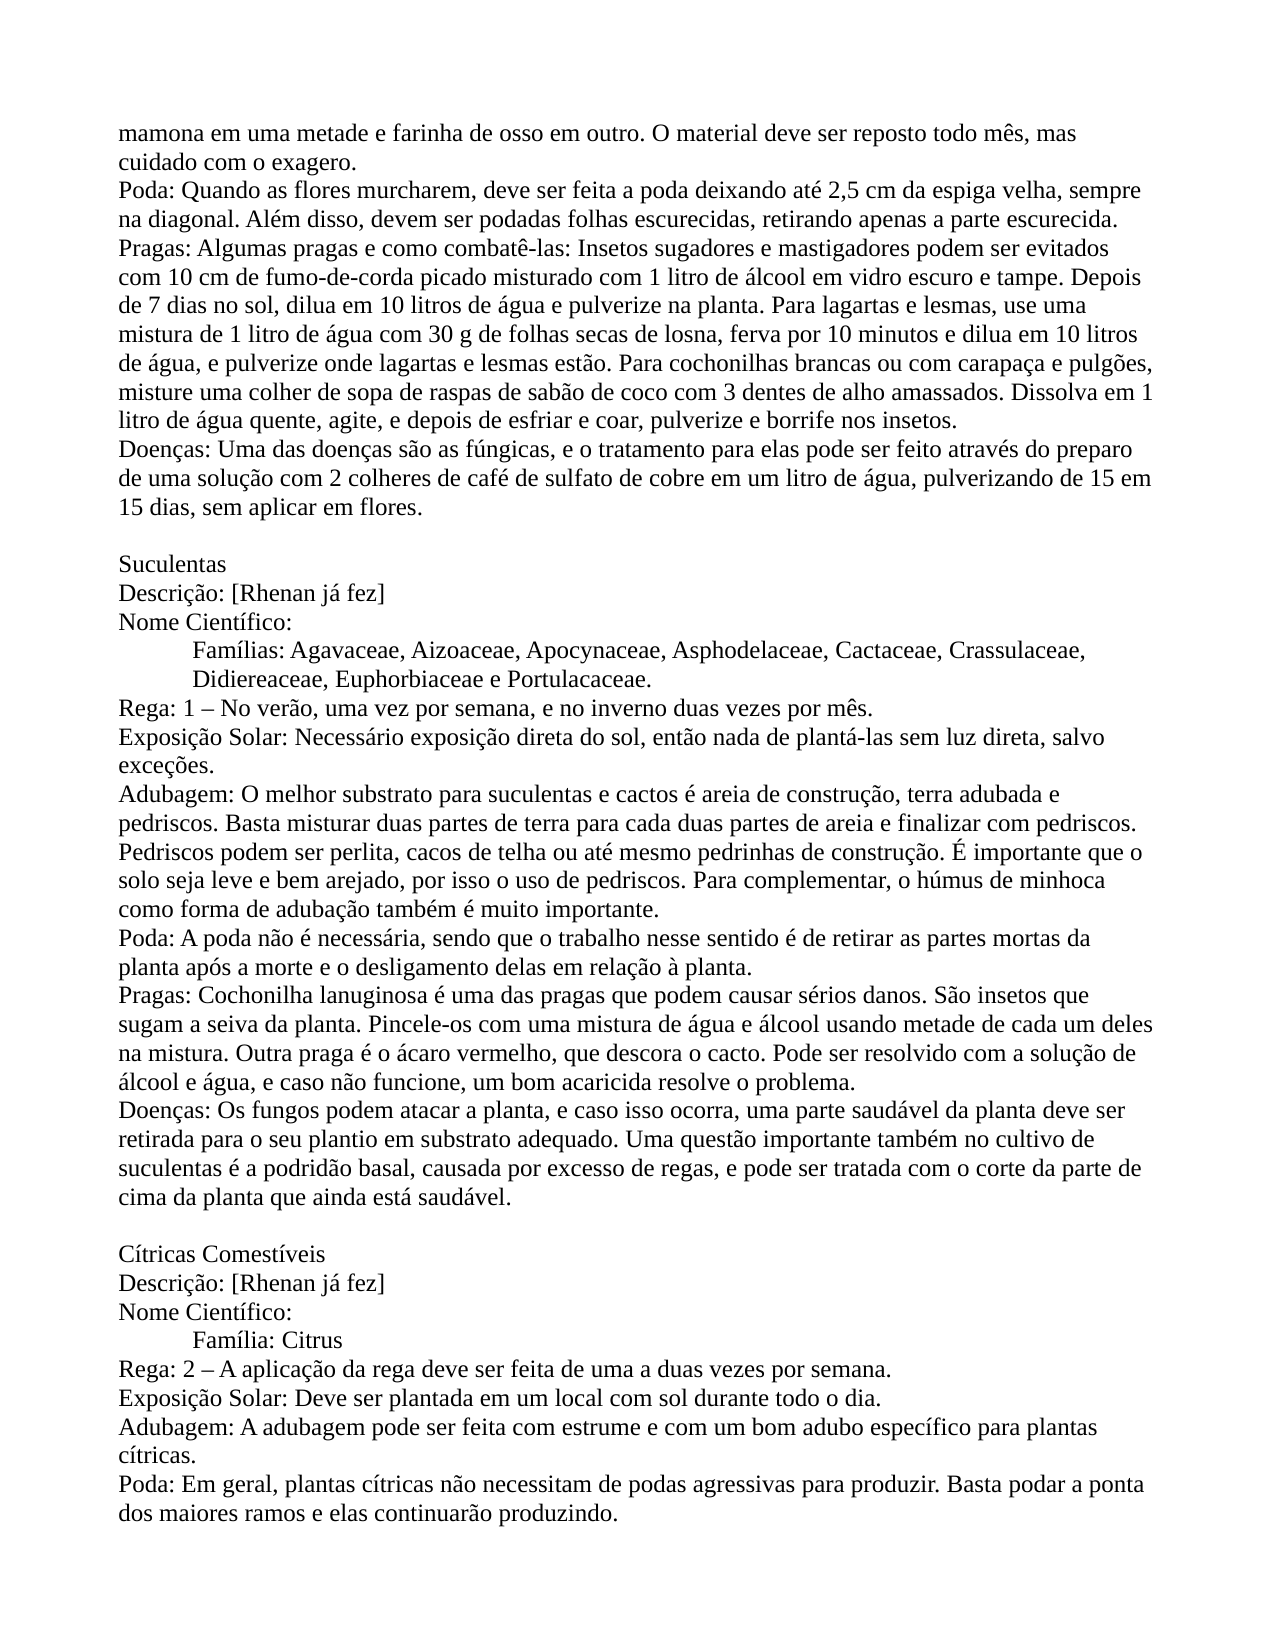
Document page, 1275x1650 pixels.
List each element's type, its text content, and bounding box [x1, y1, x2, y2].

text Adubagem: O melhor substrato para suculentas e cactos é areia de construção, terra adubada e pedriscos. Basta misturar duas partes de terra para cada duas partes de areia e finalizar com pedriscos. Pedriscos podem ser perlita, cacos de telha ou até mesmo pedrinhas de construção. É importante que o solo seja leve e bem arejado, por isso o uso de pedriscos. Para complementar, o húmus de minhoca como forma de adubação também é muito importante. [118, 779, 1157, 923]
text Descrição: [Rhenan já fez] [118, 578, 1157, 607]
text Poda: A poda não é necessária, sendo que o trabalho nesse sentido é de retirar as partes mortas da planta após a morte e o desligamento delas em relação à planta. [118, 923, 1157, 981]
text Descrição: [Rhenan já fez] [118, 1268, 1157, 1297]
text Suculentas [118, 549, 1157, 578]
text Cítricas Comestíveis [118, 1239, 1157, 1268]
text mamona em uma metade e farinha de osso em outro. O material deve ser reposto todo mês, mas cuidado com o exagero. [118, 118, 1157, 176]
text Pragas: Algumas pragas e como combatê-las: Insetos sugadores e mastigadores podem ser evitados com 10 cm de fumo-de-corda picado misturado com 1 litro de álcool em vidro escuro e tampe. Depois de 7 dias no sol, dilua em 10 litros de água e pulverize na planta. Para lagartas e lesmas, use uma mistura de 1 litro de água com 30 g de folhas secas de losna, ferva por 10 minutos e dilua em 10 litros de água, e pulverize onde lagartas e lesmas estão. Para cochonilhas brancas ou com carapaça e pulgões, misture uma colher de sopa de raspas de sabão de coco com 3 dentes de alho amassados. Dissolva em 1 litro de água quente, agite, e depois de esfriar e coar, pulverize e borrife nos insetos. [118, 233, 1157, 434]
text Rega: 1 – No verão, uma vez por semana, e no inverno duas vezes por mês. [118, 693, 1157, 722]
text Nome Científico: [118, 607, 1157, 636]
text Poda: Quando as flores murcharem, deve ser feita a poda deixando até 2,5 cm da espiga velha, sempre na diagonal. Além disso, devem ser podadas folhas escurecidas, retirando apenas a parte escurecida. [118, 176, 1157, 233]
text Exposição Solar: Necessário exposição direta do sol, então nada de plantá-las sem luz direta, salvo exceções. [118, 722, 1157, 779]
text Família: Citrus [118, 1326, 1157, 1354]
text Pragas: Cochonilha lanuginosa é uma das pragas que podem causar sérios danos. São insetos que sugam a seiva da planta. Pincele-os com uma mistura de água e álcool usando metade de cada um deles na mistura. Outra praga é o ácaro vermelho, que descora o cacto. Pode ser resolvido com a solução de álcool e água, e caso não funcione, um bom acaricida resolve o problema. [118, 981, 1157, 1096]
text Poda: Em geral, plantas cítricas não necessitam de podas agressivas para produzir. Basta podar a ponta dos maiores ramos e elas continuarão produzindo. [118, 1469, 1157, 1527]
text Doenças: Uma das doenças são as fúngicas, e o tratamento para elas pode ser feito através do preparo de uma solução com 2 colheres de café de sulfato de cobre em um litro de água, pulverizando de 15 em 15 dias, sem aplicar em flores. [118, 434, 1157, 521]
text Nome Científico: [118, 1297, 1157, 1326]
text Doenças: Os fungos podem atacar a planta, e caso isso ocorra, uma parte saudável da planta deve ser retirada para o seu plantio em substrato adequado. Uma questão importante também no cultivo de suculentas é a podridão basal, causada por excesso de regas, e pode ser tratada com o corte da parte de cima da planta que ainda está saudável. [118, 1096, 1157, 1211]
text Famílias: Agavaceae, Aizoaceae, Apocynaceae, Asphodelaceae, Cactaceae, Crassulaceae, Didiereaceae, Euphorbiaceae e Portulacaceae. [118, 636, 1157, 693]
text Exposição Solar: Deve ser plantada em um local com sol durante todo o dia. [118, 1383, 1157, 1412]
text Rega: 2 – A aplicação da rega deve ser feita de uma a duas vezes por semana. [118, 1354, 1157, 1383]
text Adubagem: A adubagem pode ser feita com estrume e com um bom adubo específico para plantas cítricas. [118, 1412, 1157, 1469]
